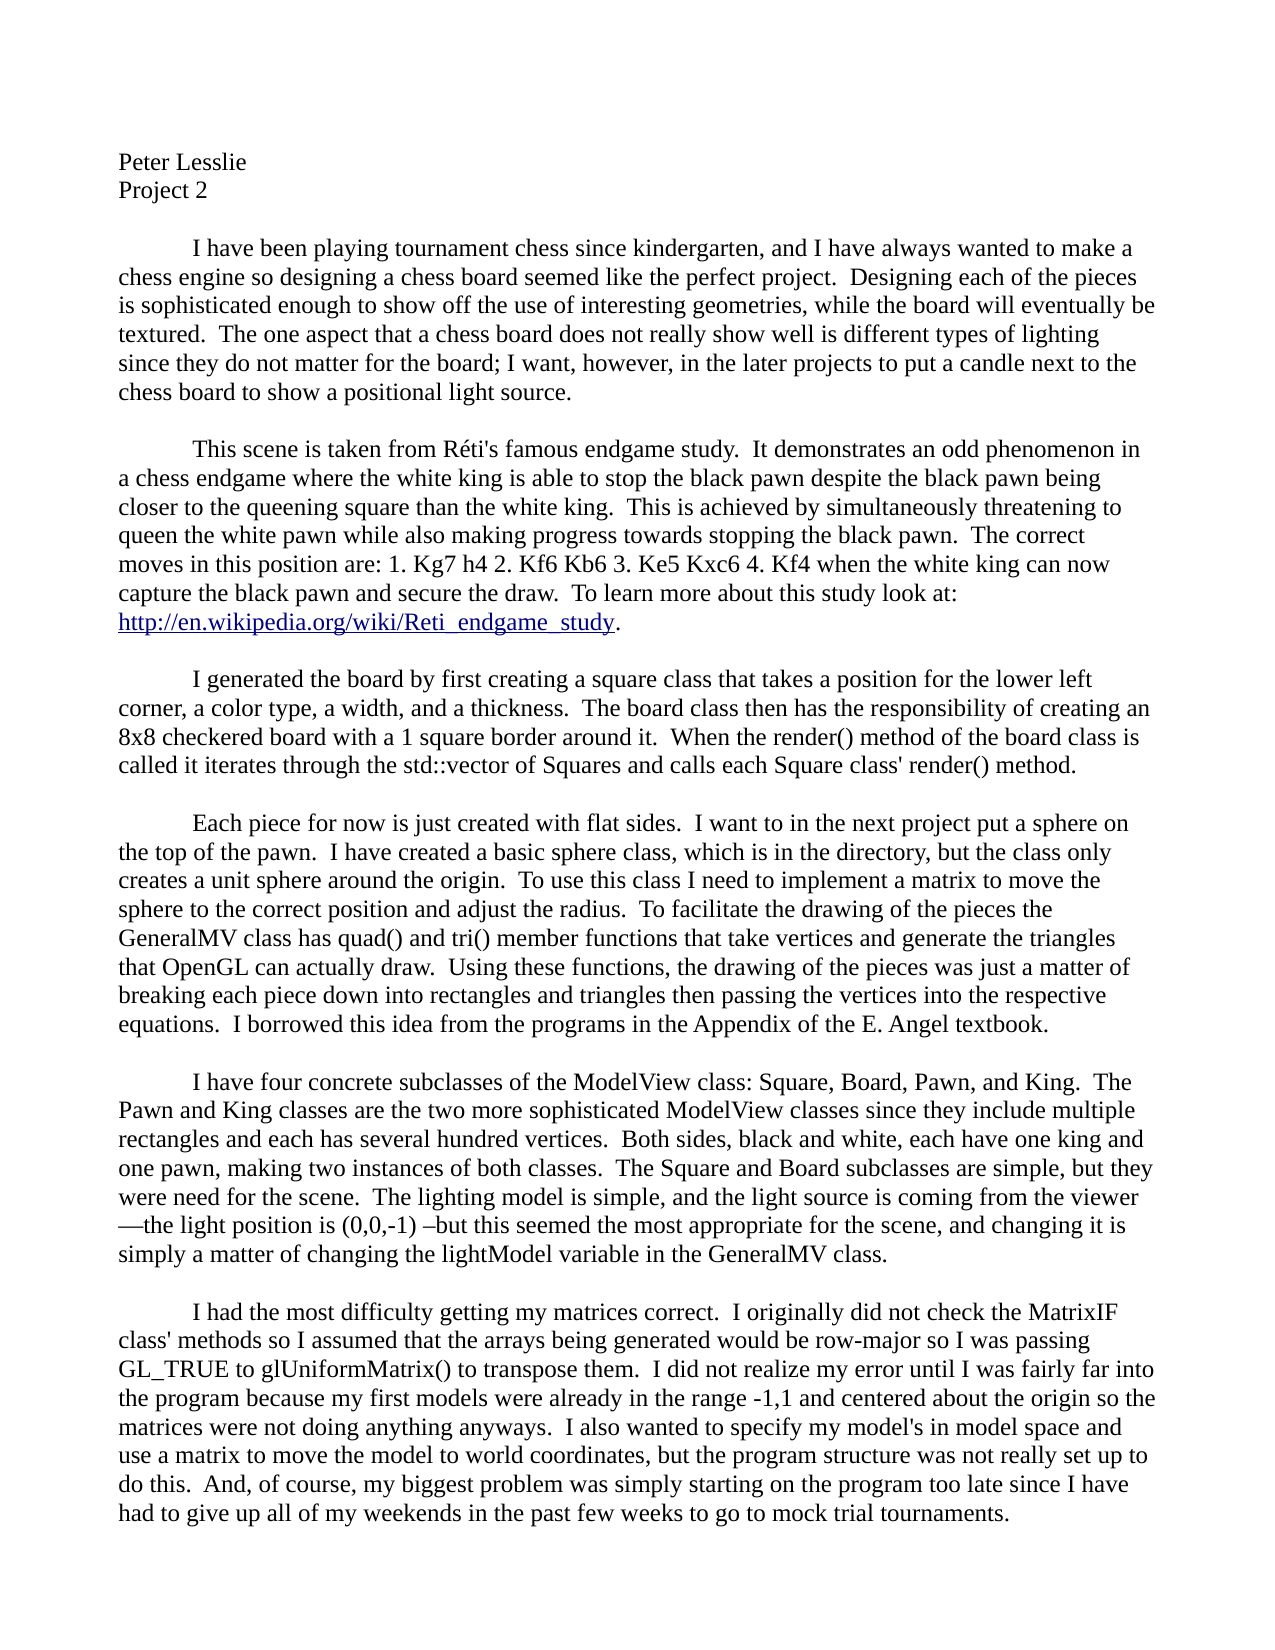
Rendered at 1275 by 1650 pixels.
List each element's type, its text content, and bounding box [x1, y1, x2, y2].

text I have been playing tournament chess since kindergarten, and I have always wanted to make a chess engine so designing a chess board seemed like the perfect project. Designing each of the pieces is sophisticated enough to show off the use of interesting geometries, while the board will eventually be textured. The one aspect that a chess board does not really show well is different types of lighting since they do not matter for the board; I want, however, in the later projects to put a candle next to the chess board to show a positional light source. [118, 233, 1157, 406]
text I generated the board by first creating a square class that takes a position for the lower left corner, a color type, a width, and a thickness. The board class then has the responsibility of creating an 8x8 checkered board with a 1 square border around it. When the render() method of the board class is called it iterates through the std::vector of Squares and calls each Square class' render() method. [118, 664, 1157, 779]
text I have four concrete subclasses of the ModelView class: Square, Board, Pawn, and King. The Pawn and King classes are the two more sophisticated ModelView classes since they include multiple rectangles and each has several hundred vertices. Both sides, black and white, each have one king and one pawn, making two instances of both classes. The Square and Board subclasses are simple, but they were need for the scene. The lighting model is simple, and the light source is coming from the viewer—the light position is (0,0,-1) –but this seemed the most appropriate for the scene, and changing it is simply a matter of changing the lightModel variable in the GeneralMV class. [118, 1067, 1157, 1268]
text Each piece for now is just created with flat sides. I want to in the next project put a sphere on the top of the pawn. I have created a basic sphere class, which is in the directory, but the class only creates a unit sphere around the origin. To use this class I need to implement a matrix to move the sphere to the correct position and adjust the radius. To facilitate the drawing of the pieces the GeneralMV class has quad() and tri() member functions that take vertices and generate the triangles that OpenGL can actually draw. Using these functions, the drawing of the pieces was just a matter of breaking each piece down into rectangles and triangles then passing the vertices into the respective equations. I borrowed this idea from the programs in the Appendix of the E. Angel textbook. [118, 808, 1157, 1038]
text I had the most difficulty getting my matrices correct. I originally did not check the MatrixIF class' methods so I assumed that the arrays being generated would be row-major so I was passing GL_TRUE to glUniformMatrix() to transpose them. I did not realize my error until I was fairly far into the program because my first models were already in the range -1,1 and centered about the origin so the matrices were not doing anything anyways. I also wanted to specify my model's in model space and use a matrix to move the model to world coordinates, but the program structure was not really set up to do this. And, of course, my biggest problem was simply starting on the program too late since I have had to give up all of my weekends in the past few weeks to go to mock trial tournaments. [118, 1297, 1157, 1527]
text This scene is taken from Réti's famous endgame study. It demonstrates an odd phenomenon in a chess endgame where the white king is able to stop the black pawn despite the black pawn being closer to the queening square than the white king. This is achieved by simultaneously threatening to queen the white pawn while also making progress towards stopping the black pawn. The correct moves in this position are: 1. Kg7 h4 2. Kf6 Kb6 3. Ke5 Kxc6 4. Kf4 when the white king can now capture the black pawn and secure the draw. To learn more about this study look at: http://en.wikipedia.org/wiki/Reti_endgame_study. [118, 434, 1157, 636]
text Peter Lesslie [118, 147, 1157, 176]
text Project 2 [118, 176, 1157, 204]
